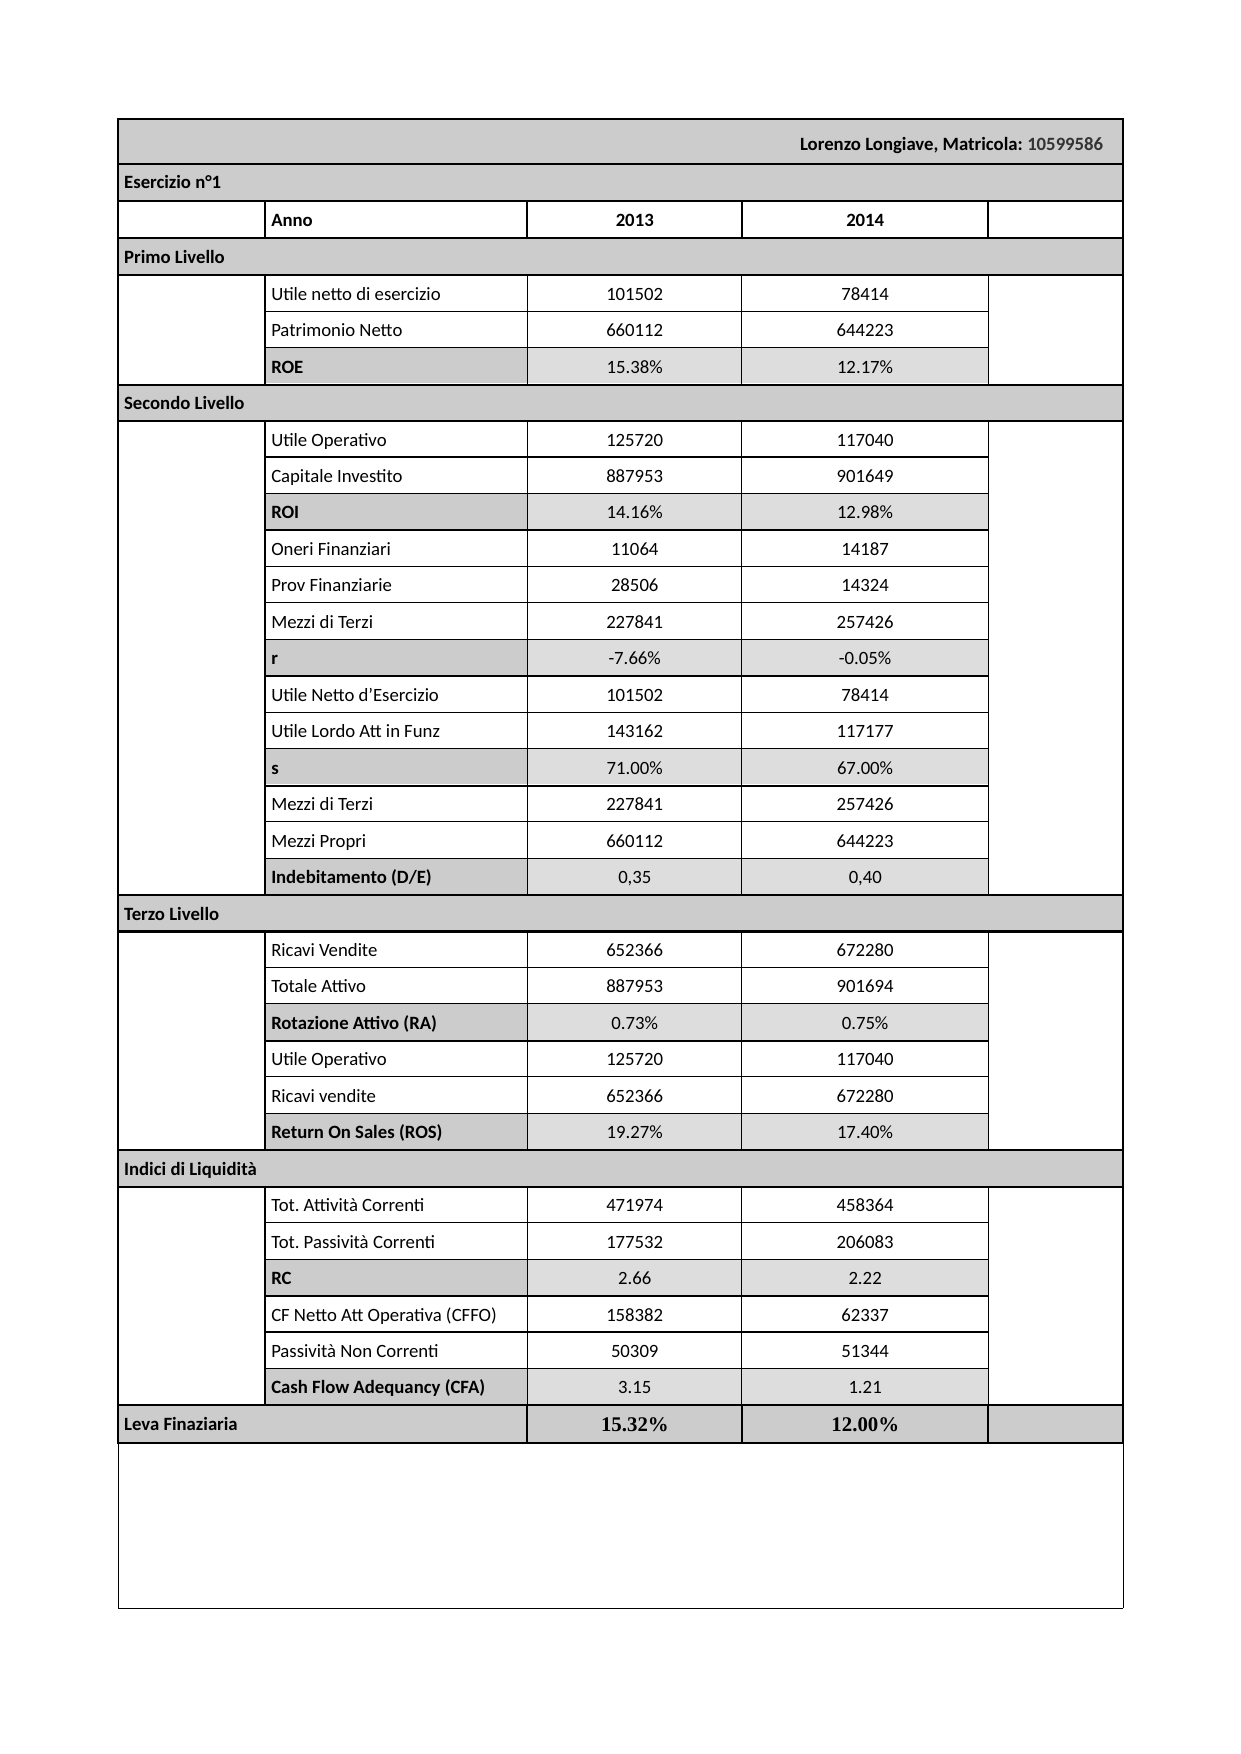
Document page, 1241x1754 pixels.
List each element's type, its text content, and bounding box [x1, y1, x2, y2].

table_cell 901649 [742, 458, 988, 493]
table_cell Utile Operativo [266, 422, 527, 456]
table_cell Mezzi di Terzi [266, 603, 527, 639]
table_cell 125720 [528, 1042, 741, 1076]
table_cell 652366 [528, 933, 741, 967]
table_cell 11064 [528, 531, 741, 566]
table_cell -7,66% [528, 640, 741, 675]
table_cell 2,66 [528, 1260, 741, 1295]
table_cell 14,16% [528, 494, 741, 529]
table_cell 117177 [742, 713, 988, 748]
table_header Lorenzo Longiave, Matricola: 10599586 [119, 120, 1122, 163]
table_cell Mezzi di Terzi [266, 787, 527, 821]
table_cell 257426 [742, 787, 988, 821]
table_cell 887953 [528, 968, 741, 1003]
table_cell 652366 [528, 1077, 741, 1113]
table_cell 177532 [528, 1223, 741, 1258]
table_cell 125720 [528, 422, 741, 456]
table_cell 67,00% [742, 749, 988, 784]
table_cell Ricavi Vendite [266, 933, 527, 967]
table_cell 117040 [742, 1042, 988, 1076]
table_cell 15,32% [528, 1406, 741, 1442]
table_cell Utile Operativo [266, 1042, 527, 1076]
table_cell s [266, 749, 527, 784]
table_cell [119, 422, 264, 894]
table_cell 143162 [528, 713, 741, 748]
table_cell 12,98% [742, 494, 988, 529]
table_cell 1,21 [742, 1369, 988, 1404]
table_cell [119, 202, 264, 237]
table_cell 2,22 [742, 1260, 988, 1295]
table_cell 458364 [742, 1188, 988, 1222]
table_cell [119, 276, 264, 383]
table_cell [119, 933, 264, 1149]
table_cell Passività Non Correnti [266, 1333, 527, 1368]
table_cell Secondo Livello [119, 386, 1122, 420]
table_cell 19,27% [528, 1114, 741, 1149]
table_cell [989, 202, 1122, 237]
table_cell 117040 [742, 422, 988, 456]
table_cell Utile netto di esercizio [266, 276, 527, 311]
table_cell 660112 [528, 312, 741, 347]
table_cell 257426 [742, 603, 988, 639]
table_cell Rotazione Attivo (RA) [266, 1004, 527, 1040]
table_cell [989, 933, 1122, 1149]
table_cell [119, 1444, 1123, 1608]
table_cell 50309 [528, 1333, 741, 1368]
table_cell r [266, 640, 527, 675]
table_cell Cash Flow Adequancy (CFA) [266, 1369, 527, 1404]
table_cell ROE [266, 348, 527, 383]
table_cell 672280 [742, 1077, 988, 1113]
table_cell 660112 [528, 822, 741, 857]
table_cell Utile Lordo Att in Funz [266, 713, 527, 748]
table_cell 12,00% [743, 1406, 987, 1442]
table_cell 12,17% [742, 348, 988, 383]
table_cell Patrimonio Netto [266, 312, 527, 347]
table_cell [989, 422, 1122, 894]
table_cell Prov Finanziarie [266, 567, 527, 602]
table_cell Mezzi Propri [266, 822, 527, 857]
table_cell Oneri Finanziari [266, 531, 527, 566]
table_cell 78414 [742, 276, 988, 311]
table_cell ROI [266, 494, 527, 529]
table_cell Tot. Attività Correnti [266, 1188, 527, 1222]
table_cell Utile Netto d’Esercizio [266, 677, 527, 712]
table_cell Primo Livello [119, 239, 1122, 274]
table_cell 51344 [742, 1333, 988, 1368]
table_cell Anno [266, 202, 526, 237]
table_cell Ricavi vendite [266, 1077, 527, 1113]
table_cell 0,40 [742, 859, 988, 894]
table_cell [119, 1188, 264, 1404]
table_cell Indebitamento (D/E) [266, 859, 527, 894]
table_cell Terzo Livello [119, 896, 1122, 930]
table_cell 0,73% [528, 1004, 741, 1040]
table_cell [989, 1406, 1122, 1442]
table_cell 901694 [742, 968, 988, 1003]
table_cell Esercizio n°1 [119, 165, 1122, 200]
table_cell Tot. Passività Correnti [266, 1223, 527, 1258]
table_cell Totale Attivo [266, 968, 527, 1003]
table_cell 2013 [528, 202, 741, 237]
table_cell 887953 [528, 458, 741, 493]
table_cell [989, 1188, 1122, 1404]
table_cell 672280 [742, 933, 988, 967]
table_cell CF Netto Att Operativa (CFFO) [266, 1297, 527, 1331]
table_cell 471974 [528, 1188, 741, 1222]
table_cell 28506 [528, 567, 741, 602]
table_cell 2014 [743, 202, 987, 237]
table_cell 14187 [742, 531, 988, 566]
table_cell 101502 [528, 276, 741, 311]
table_cell 17,40% [742, 1114, 988, 1149]
table_cell Indici di Liquidità [119, 1151, 1122, 1186]
table_cell 14324 [742, 567, 988, 602]
table_cell Leva Finaziaria [119, 1406, 526, 1442]
table_cell 227841 [528, 603, 741, 639]
table_cell 78414 [742, 677, 988, 712]
table_cell [989, 276, 1122, 383]
table_cell Capitale Investito [266, 458, 527, 493]
table_cell 227841 [528, 787, 741, 821]
table_cell 644223 [742, 312, 988, 347]
table_cell 101502 [528, 677, 741, 712]
table_cell -0,05% [742, 640, 988, 675]
table_cell 0,75% [742, 1004, 988, 1040]
table_cell 206083 [742, 1223, 988, 1258]
table_cell Return On Sales (ROS) [266, 1114, 527, 1149]
table_cell 644223 [742, 822, 988, 857]
table_cell 62337 [742, 1297, 988, 1331]
table_cell 71,00% [528, 749, 741, 784]
table_cell 0,35 [528, 859, 741, 894]
table_cell 3,15 [528, 1369, 741, 1404]
table_cell 158382 [528, 1297, 741, 1331]
table_cell 15,38% [528, 348, 741, 383]
table_cell RC [266, 1260, 527, 1295]
